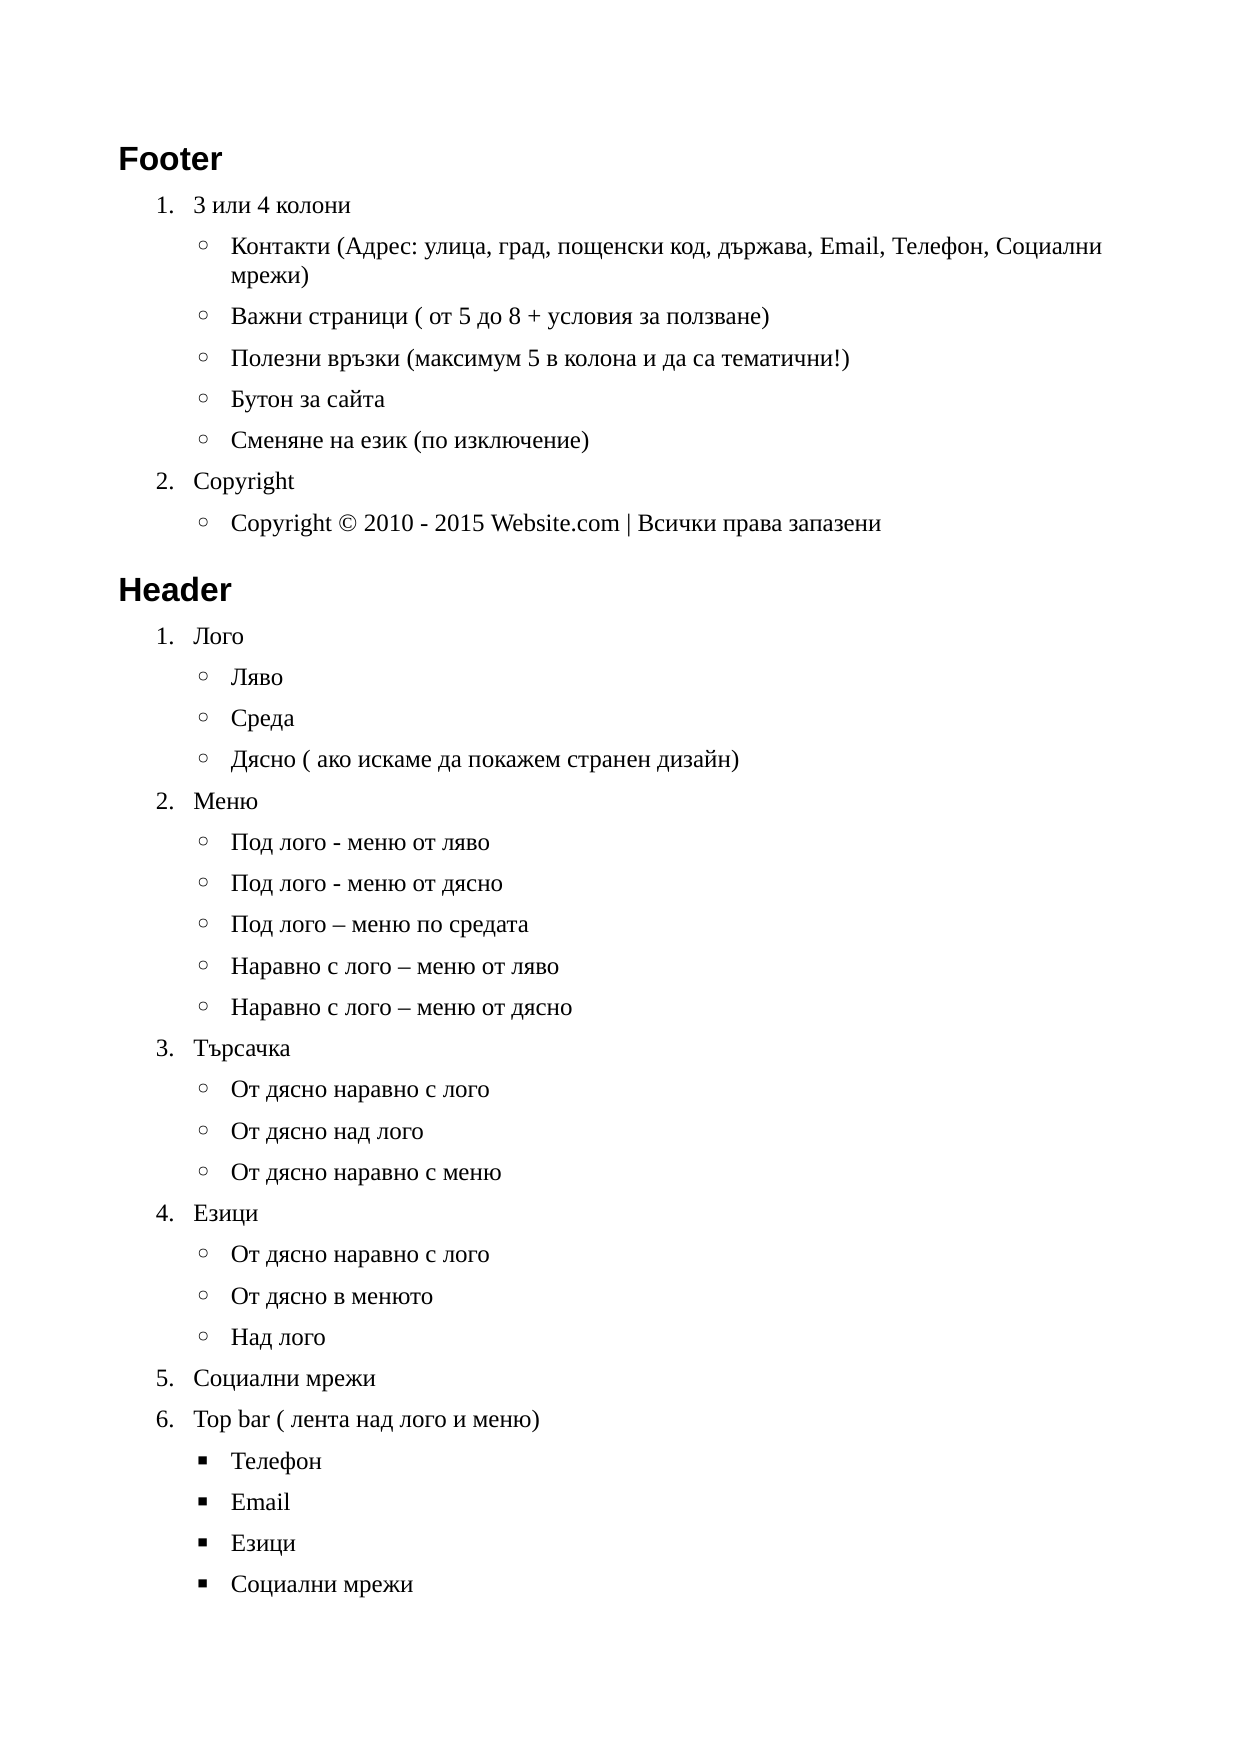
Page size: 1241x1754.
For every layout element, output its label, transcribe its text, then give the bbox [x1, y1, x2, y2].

list Търсачка [156, 1033, 1122, 1062]
list Под лого - меню от ляво [193, 827, 1122, 856]
list Телефон [193, 1446, 1122, 1474]
list Меню [156, 786, 1122, 814]
list Ляво [193, 662, 1122, 691]
list Наравно с лого – меню от дясно [193, 992, 1122, 1021]
list Социални мрежи [193, 1569, 1122, 1598]
list Важни страници ( от 5 до 8 + условия за ползване) [193, 301, 1122, 330]
list Лого [156, 621, 1122, 649]
list Контакти (Адрес: улица, град, пощенски код, държава, Email, Телефон, Социални мрежи) [193, 231, 1122, 289]
list Дясно ( ако искаме да покажем странен дизайн) [193, 744, 1122, 773]
list 3 или 4 колони [156, 190, 1122, 219]
list От дясно наравно с меню [193, 1157, 1122, 1186]
list Copyright © 2010 - 2015 Website.com | Всички права запазени [193, 508, 1122, 536]
list Езици [156, 1198, 1122, 1227]
list Под лого - меню от дясно [193, 868, 1122, 897]
list Среда [193, 703, 1122, 732]
list Полезни връзки (максимум 5 в колона и да са тематични!) [193, 343, 1122, 371]
list От дясно в менюто [193, 1281, 1122, 1309]
list Email [193, 1487, 1122, 1516]
list Copyright [156, 466, 1122, 495]
list От дясно наравно с лого [193, 1074, 1122, 1103]
list Под лого – меню по средата [193, 909, 1122, 938]
list Езици [193, 1528, 1122, 1557]
list От дясно над лого [193, 1116, 1122, 1144]
list От дясно наравно с лого [193, 1239, 1122, 1268]
list Над лого [193, 1322, 1122, 1351]
subtitle Footer [118, 139, 1122, 178]
subtitle Header [118, 570, 1122, 608]
list Бутон за сайта [193, 384, 1122, 413]
list Социални мрежи [156, 1363, 1122, 1392]
list Наравно с лого – меню от ляво [193, 951, 1122, 979]
list Сменяне на език (по изключение) [193, 425, 1122, 454]
list Top bar ( лента над лого и меню) [156, 1404, 1122, 1433]
